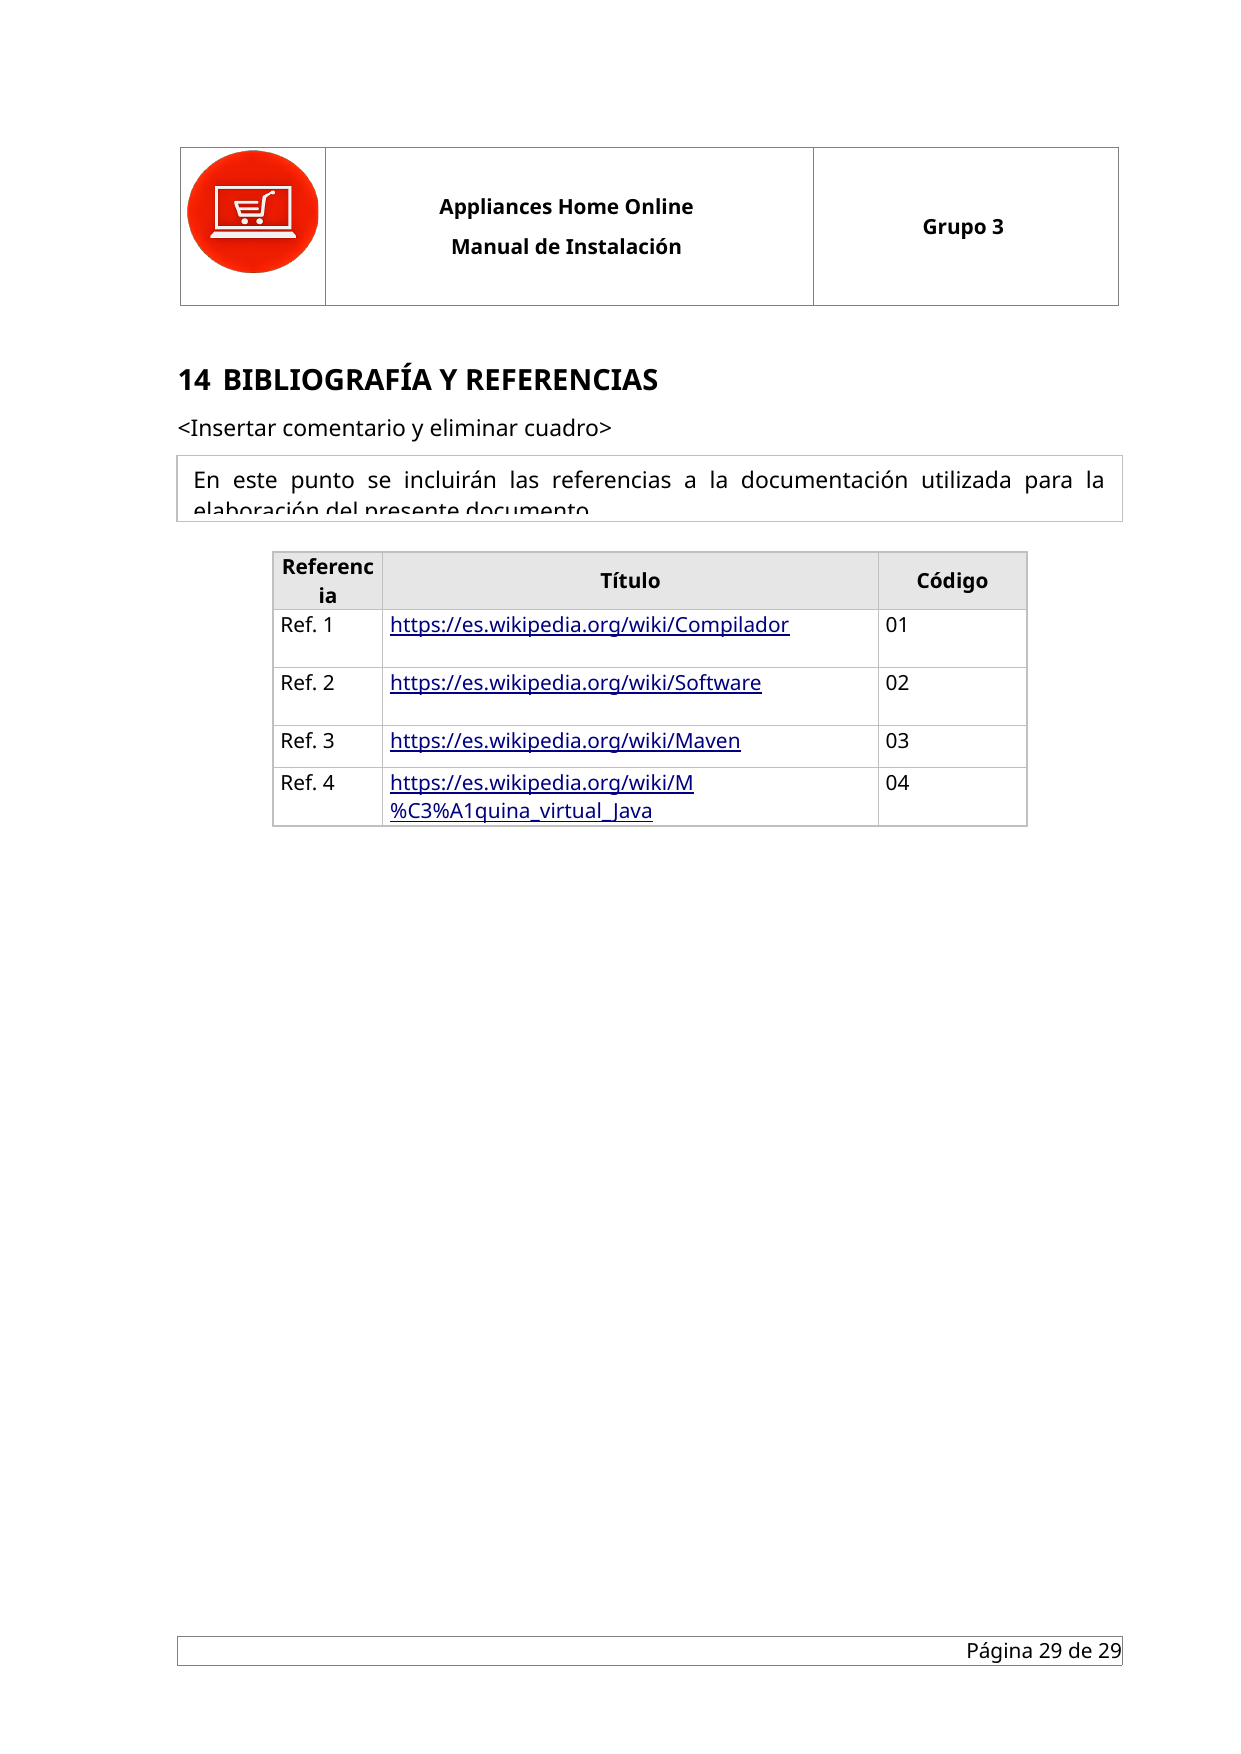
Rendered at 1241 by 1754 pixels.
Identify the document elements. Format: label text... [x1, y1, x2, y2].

table_cell https://es.wikipedia.org/wiki/Software [383, 668, 878, 725]
table_cell https://es.wikipedia.org/wiki/Maven [383, 726, 878, 767]
table_cell https://es.wikipedia.org/wiki/M%C3%A1quina_virtual_Java [383, 768, 878, 825]
table_cell Ref. 2 [274, 668, 382, 725]
table_cell Ref. 1 [274, 610, 382, 667]
table_cell Ref. 3 [274, 726, 382, 767]
table_cell https://es.wikipedia.org/wiki/Compilador [383, 610, 878, 667]
table_cell Ref. 4 [274, 768, 382, 825]
table_header Referencia [274, 553, 382, 609]
text <Insertar comentario y eliminar cuadro> [177, 411, 1122, 443]
text En este punto se incluirán las referencias a la documentación utilizada para la elaboración del presente documento. [193, 463, 1106, 513]
table_cell 01 [879, 610, 1026, 667]
table_cell 03 [879, 726, 1026, 767]
table_header Título [383, 553, 878, 609]
subtitle BIBLIOGRAFÍA Y REFERENCIAS [177, 359, 1122, 399]
table_header Código [879, 553, 1026, 609]
table_cell 04 [879, 768, 1026, 825]
table_cell 02 [879, 668, 1026, 725]
